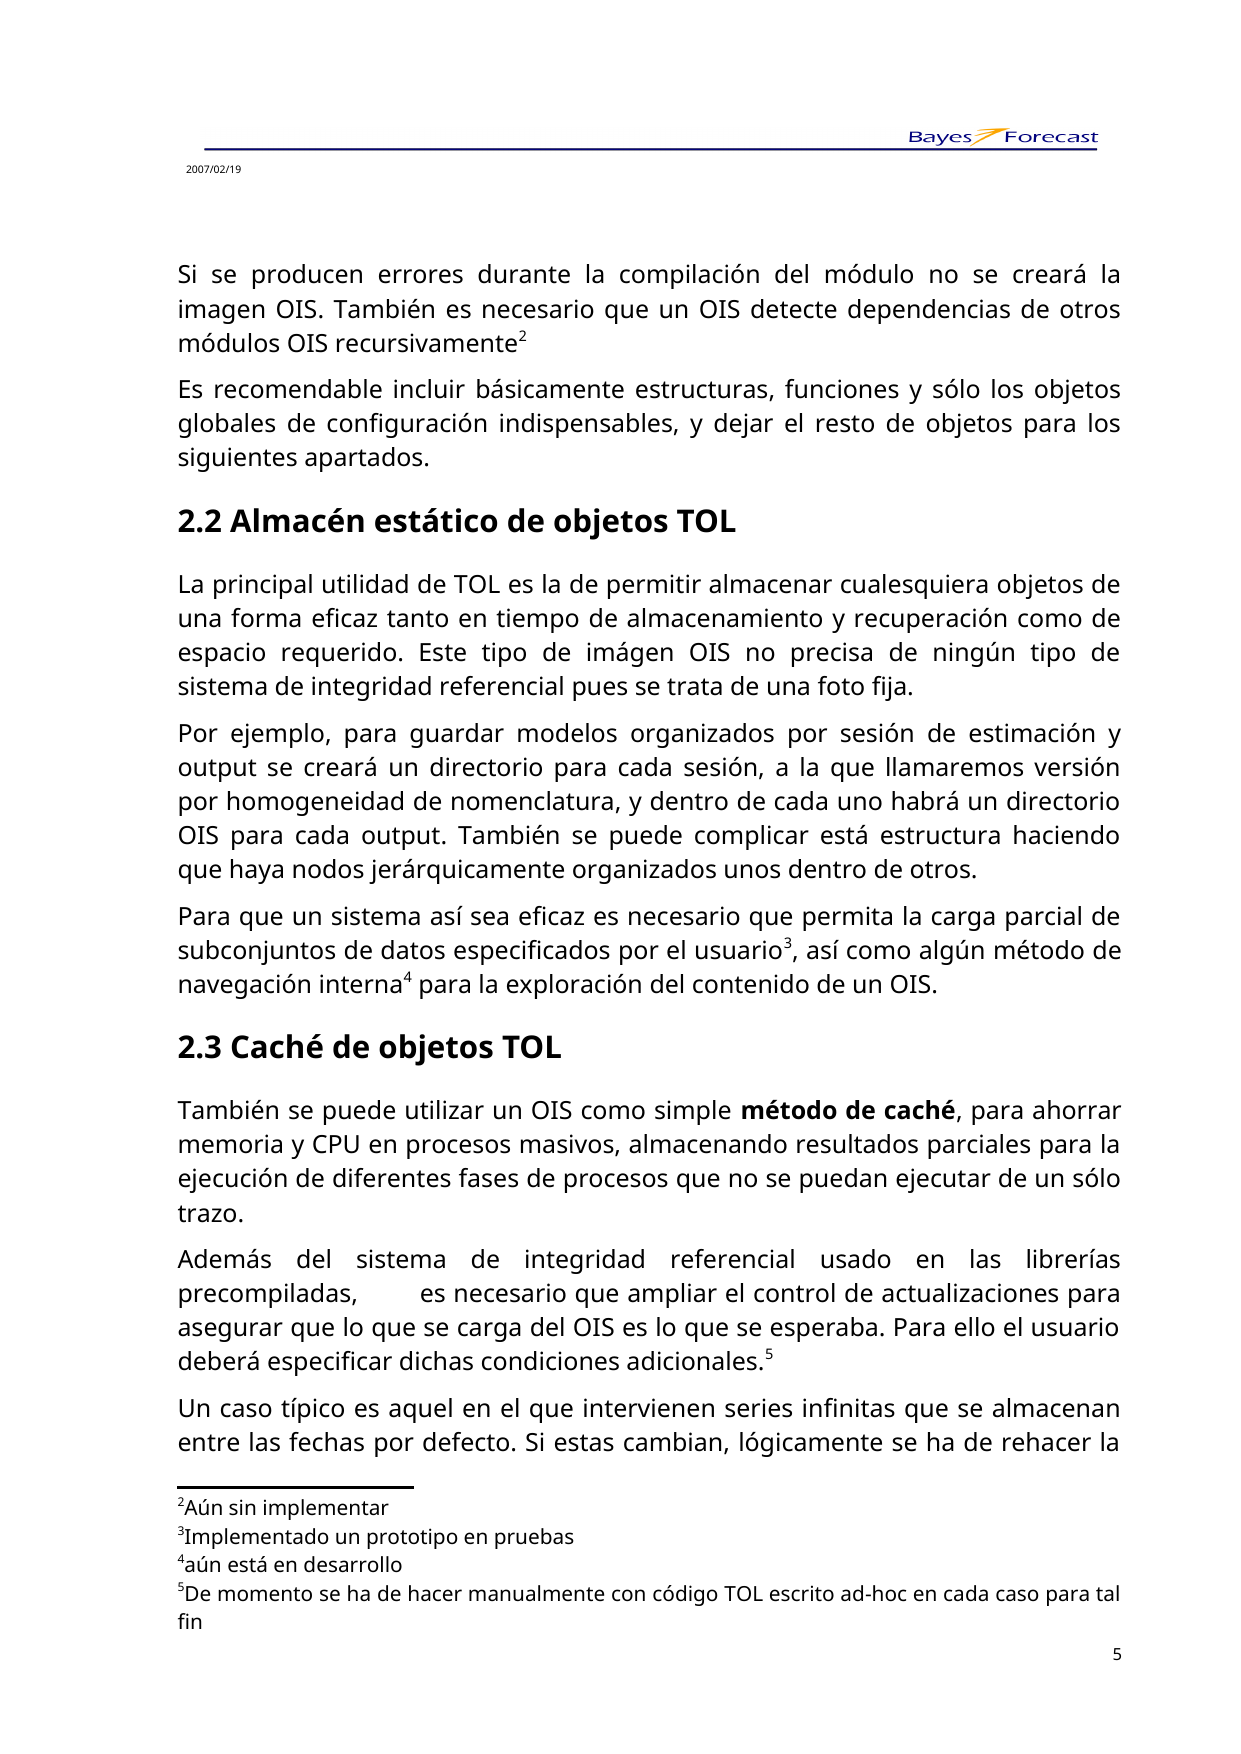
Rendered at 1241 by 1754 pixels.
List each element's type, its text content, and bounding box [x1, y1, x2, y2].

text La principal utilidad de TOL es la de permitir almacenar cualesquiera objetos de una forma eficaz tanto en tiempo de almacenamiento y recuperación como de espacio requerido. Este tipo de imágen OIS no precisa de ningún tipo de sistema de integridad referencial pues se trata de una foto fija. [177, 567, 1122, 703]
subtitle Caché de objetos TOL [177, 1025, 1122, 1068]
text Implementado un prototipo en pruebas [177, 1522, 1122, 1550]
text Para que un sistema así sea eficaz es necesario que permita la carga parcial de subconjuntos de datos especificados por el usuario, así como algún método de navegación interna para la exploración del contenido de un OIS. [177, 898, 1122, 1000]
picture [200, 127, 1100, 153]
text Si se producen errores durante la compilación del módulo no se creará la imagen OIS. También es necesario que un OIS detecte dependencias de otros módulos OIS recursivamente [177, 257, 1122, 359]
text Además del sistema de integridad referencial usado en las librerías precompiladas, es necesario que ampliar el control de actualizaciones para asegurar que lo que se carga del OIS es lo que se esperaba. Para ello el usuario deberá especificar dichas condiciones adicionales. [177, 1242, 1122, 1378]
text aún está en desarrollo [177, 1550, 1122, 1579]
text Aún sin implementar [177, 1493, 1122, 1522]
text Un caso típico es aquel en el que intervienen series infinitas que se almacenan entre las fechas por defecto. Si estas cambian, lógicamente se ha de rehacer la imagen OIS. Otro caso habitual es aquél en el que los datos almacenados se construyen a partir de objetos cargados de la base de datos, lo cual hace imposible detectar si ha ocurrido algún cambio. En estos casos el criterio de reconstrucción puede ser externo como un apéndice del proceso de actualización de datos en el servidor o bien se puede hacer de forma periódica, si se conoce una periodicidad mínima entre actualizaciones. [177, 1391, 1122, 1459]
text Es recomendable incluir básicamente estructuras, funciones y sólo los objetos globales de configuración indispensables, y dejar el resto de objetos para los siguientes apartados. [177, 372, 1122, 474]
subtitle Almacén estático de objetos TOL [177, 499, 1122, 542]
text De momento se ha de hacer manualmente con código TOL escrito ad-hoc en cada caso para tal fin [177, 1579, 1122, 1636]
text Por ejemplo, para guardar modelos organizados por sesión de estimación y output se creará un directorio para cada sesión, a la que llamaremos versión por homogeneidad de nomenclatura, y dentro de cada uno habrá un directorio OIS para cada output. También se puede complicar está estructura haciendo que haya nodos jerárquicamente organizados unos dentro de otros. [177, 715, 1122, 886]
text También se puede utilizar un OIS como simple método de caché, para ahorrar memoria y CPU en procesos masivos, almacenando resultados parciales para la ejecución de diferentes fases de procesos que no se puedan ejecutar de un sólo trazo. [177, 1093, 1122, 1229]
